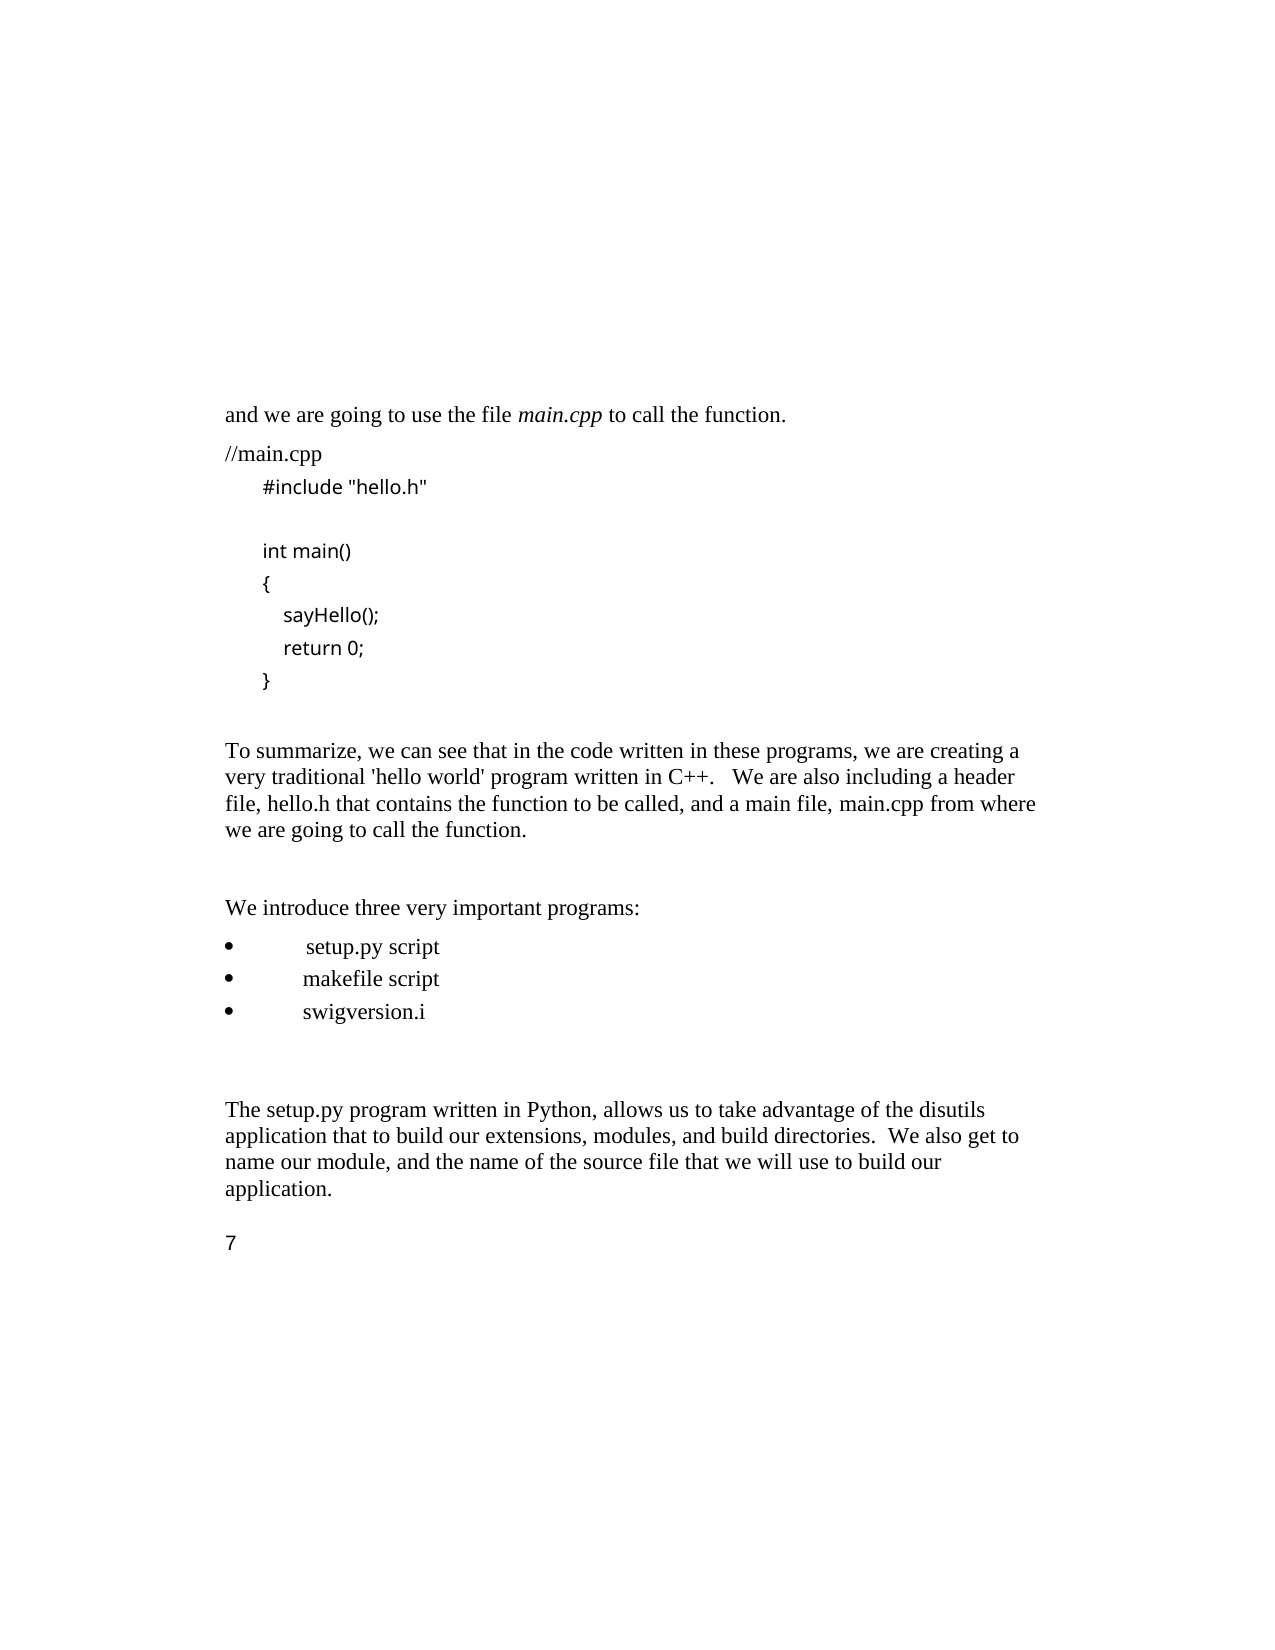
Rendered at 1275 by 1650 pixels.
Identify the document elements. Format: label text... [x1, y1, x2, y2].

text sayHello(); [262, 602, 1050, 629]
text int main() [262, 537, 1050, 564]
text } [262, 666, 1050, 693]
text return 0; [262, 634, 1050, 661]
text The setup.py program written in Python, allows us to take advantage of the disutils application that to build our extensions, modules, and build directories. We also get to name our module, and the name of the source file that we will use to build our application. [225, 1096, 1050, 1201]
text //main.cpp [225, 440, 1050, 467]
list makefile script [225, 965, 1012, 992]
text To summarize, we can see that in the code written in these programs, we are creating a very traditional 'hello world' program written in C++. We are also including a header file, hello.h that contains the function to be called, and a main file, main.cpp from where we are going to call the function. [225, 737, 1050, 842]
list setup.py script [225, 933, 1012, 959]
text #include "hello.h" [262, 473, 1050, 500]
text We introduce three very important programs: [225, 894, 1050, 920]
list swigversion.i [225, 998, 1012, 1024]
text { [262, 569, 1050, 596]
text and we are going to use the file main.cpp to call the function. [225, 401, 1050, 428]
